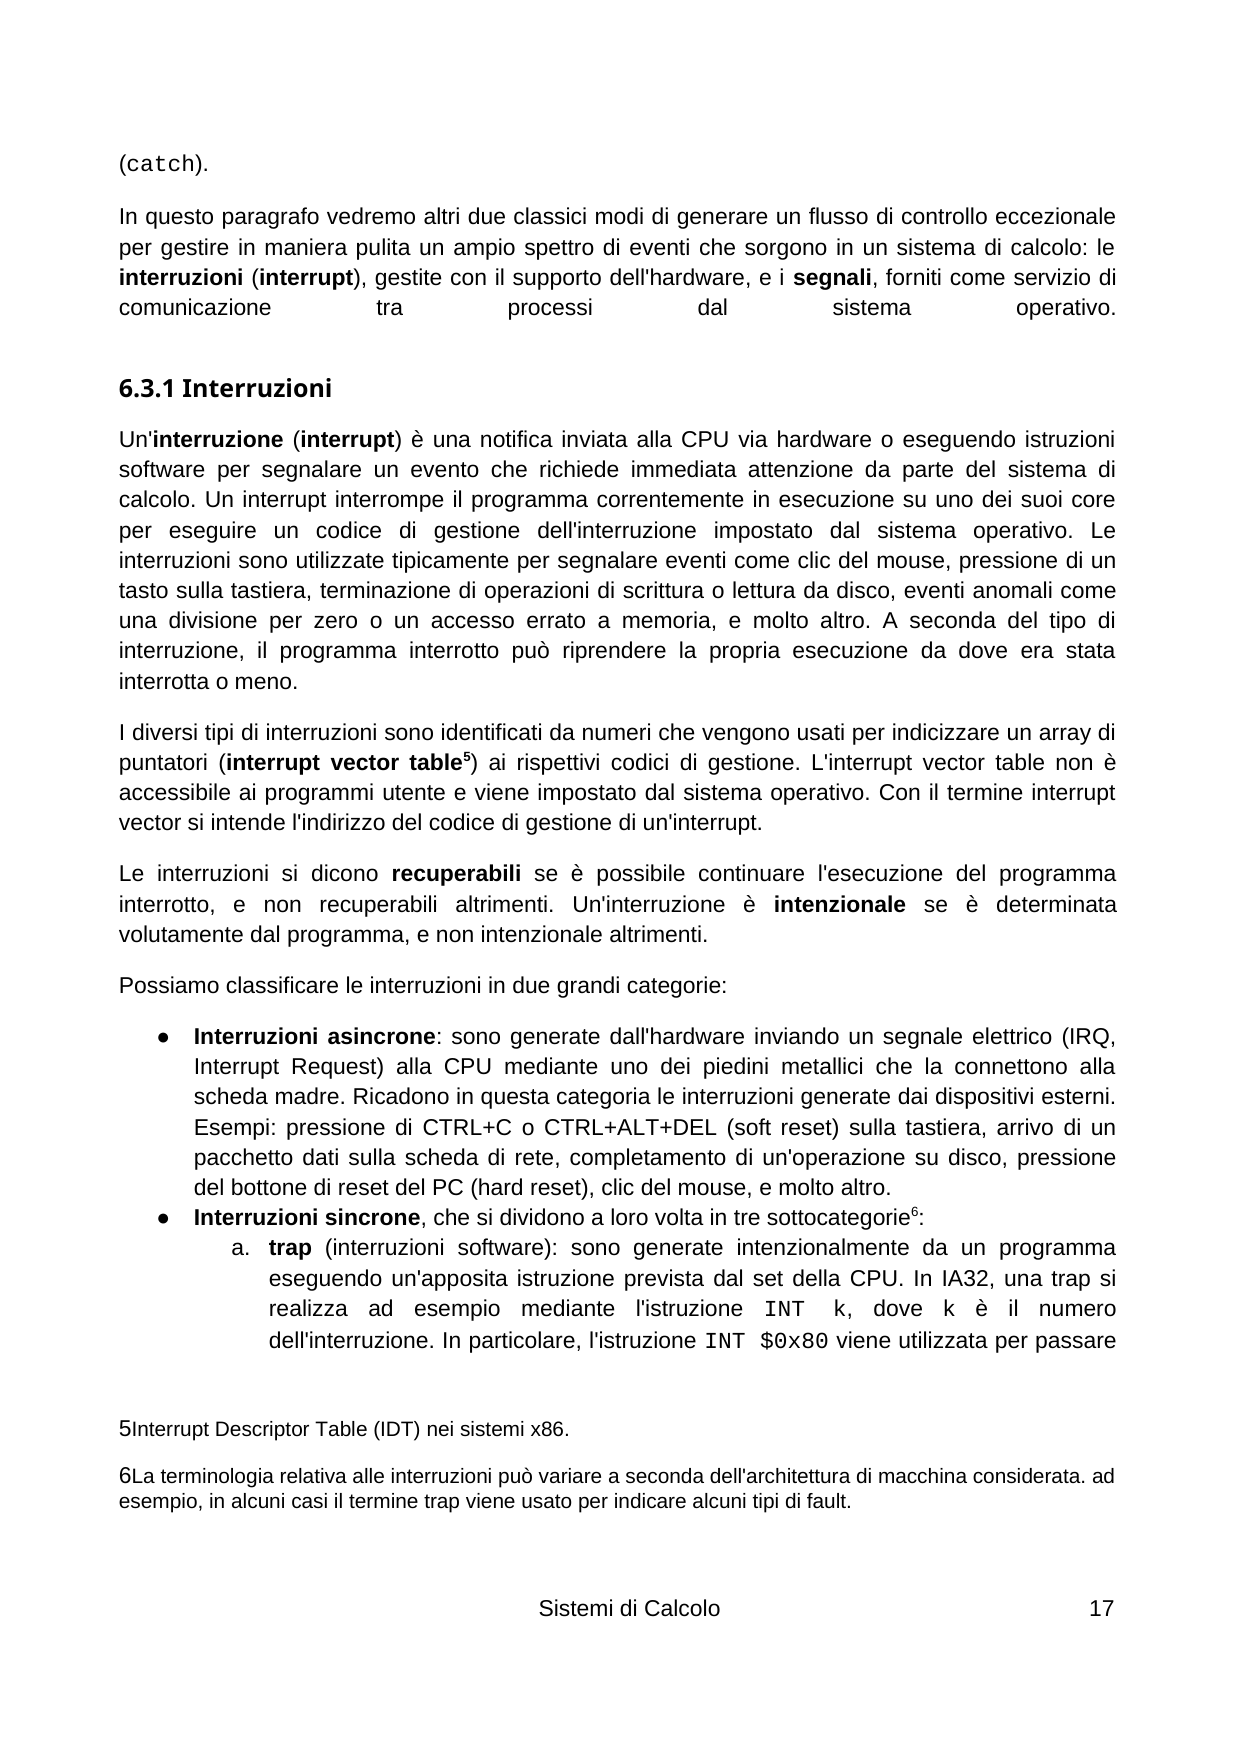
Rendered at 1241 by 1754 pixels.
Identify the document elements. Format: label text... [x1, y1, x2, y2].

list La terminologia relativa alle interruzioni può variare a seconda dell'architettura di macchina considerata. ad esempio, in alcuni casi il termine trap viene usato per indicare alcuni tipi di fault. [119, 1462, 1117, 1513]
text I diversi tipi di interruzioni sono identificati da numeri che vengono usati per indicizzare un array di puntatori (interrupt vector table) ai rispettivi codici di gestione. L'interrupt vector table non è accessibile ai programmi utente e viene impostato dal sistema operativo. Con il termine interrupt vector si intende l'indirizzo del codice di gestione di un'interrupt. [119, 719, 1117, 836]
text Le interruzioni si dicono recuperabili se è possibile continuare l'esecuzione del programma interrotto, e non recuperabili altrimenti. Un'interruzione è intenzionale se è determinata volutamente dal programma, e non intenzionale altrimenti. [119, 860, 1117, 947]
list trap (interruzioni software): sono generate intenzionalmente da un programma eseguendo un'apposita istruzione prevista dal set della CPU. In IA32, una trap si realizza ad esempio mediante l'istruzione INT k, dove k è il numero dell'interruzione. In particolare, l'istruzione INT $0x80 viene utilizzata per passare [231, 1234, 1117, 1355]
text Interrupt Descriptor Table (IDT) nei sistemi x86. [119, 1415, 1117, 1442]
subtitle 6.3.1 Interruzioni [119, 371, 1117, 405]
list Interruzioni asincrone: sono generate dall'hardware inviando un segnale elettrico (IRQ, Interrupt Request) alla CPU mediante uno dei piedini metallici che la connettono alla scheda madre. Ricadono in questa categoria le interruzioni generate dai dispositivi esterni. Esempi: pressione di CTRL+C o CTRL+ALT+DEL (soft reset) sulla tastiera, arrivo di un pacchetto dati sulla scheda di rete, completamento di un'operazione su disco, pressione del bottone di reset del PC (hard reset), clic del mouse, e molto altro. [156, 1023, 1117, 1200]
text (catch). [119, 150, 1117, 178]
text In questo paragrafo vedremo altri due classici modi di generare un flusso di controllo eccezionale per gestire in maniera pulita un ampio spettro di eventi che sorgono in un sistema di calcolo: le interruzioni (interrupt), gestite con il supporto dell'hardware, e i segnali, forniti come servizio di comunicazione tra processi dal sistema operativo. [119, 203, 1117, 351]
list Interruzioni sincrone, che si dividono a loro volta in tre sottocategorie: [156, 1204, 1117, 1230]
text Possiamo classificare le interruzioni in due grandi categorie: [119, 972, 1117, 998]
text Un'interruzione (interrupt) è una notifica inviata alla CPU via hardware o eseguendo istruzioni software per segnalare un evento che richiede immediata attenzione da parte del sistema di calcolo. Un interrupt interrompe il programma correntemente in esecuzione su uno dei suoi core per eseguire un codice di gestione dell'interruzione impostato dal sistema operativo. Le interruzioni sono utilizzate tipicamente per segnalare eventi come clic del mouse, pressione di un tasto sulla tastiera, terminazione di operazioni di scrittura o lettura da disco, eventi anomali come una divisione per zero o un accesso errato a memoria, e molto altro. A seconda del tipo di interruzione, il programma interrotto può riprendere la propria esecuzione da dove era stata interrotta o meno. [119, 426, 1117, 694]
